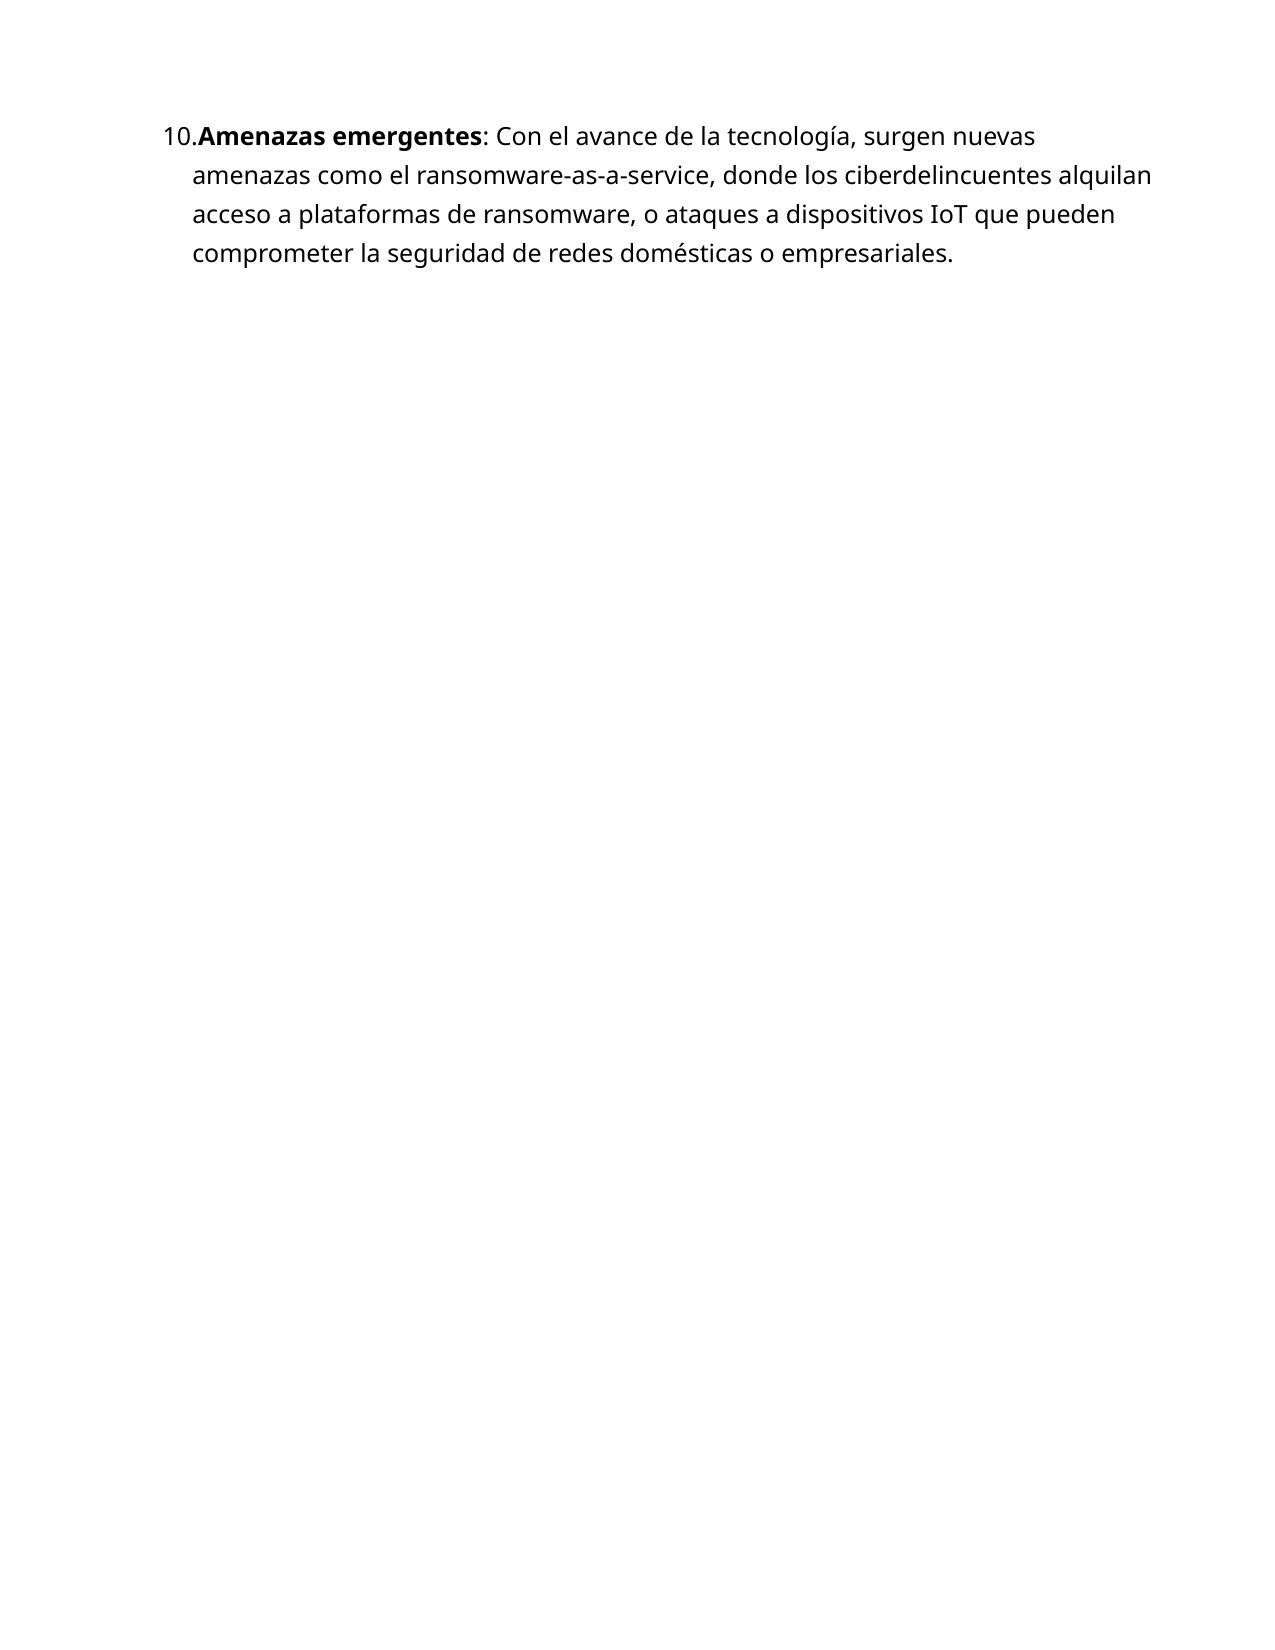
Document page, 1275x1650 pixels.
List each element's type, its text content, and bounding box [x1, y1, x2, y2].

list Amenazas emergentes: Con el avance de la tecnología, surgen nuevas amenazas como el ransomware-as-a-service, donde los ciberdelincuentes alquilan acceso a plataformas de ransomware, o ataques a dispositivos IoT que pueden comprometer la seguridad de redes domésticas o empresariales. [162, 118, 1157, 270]
